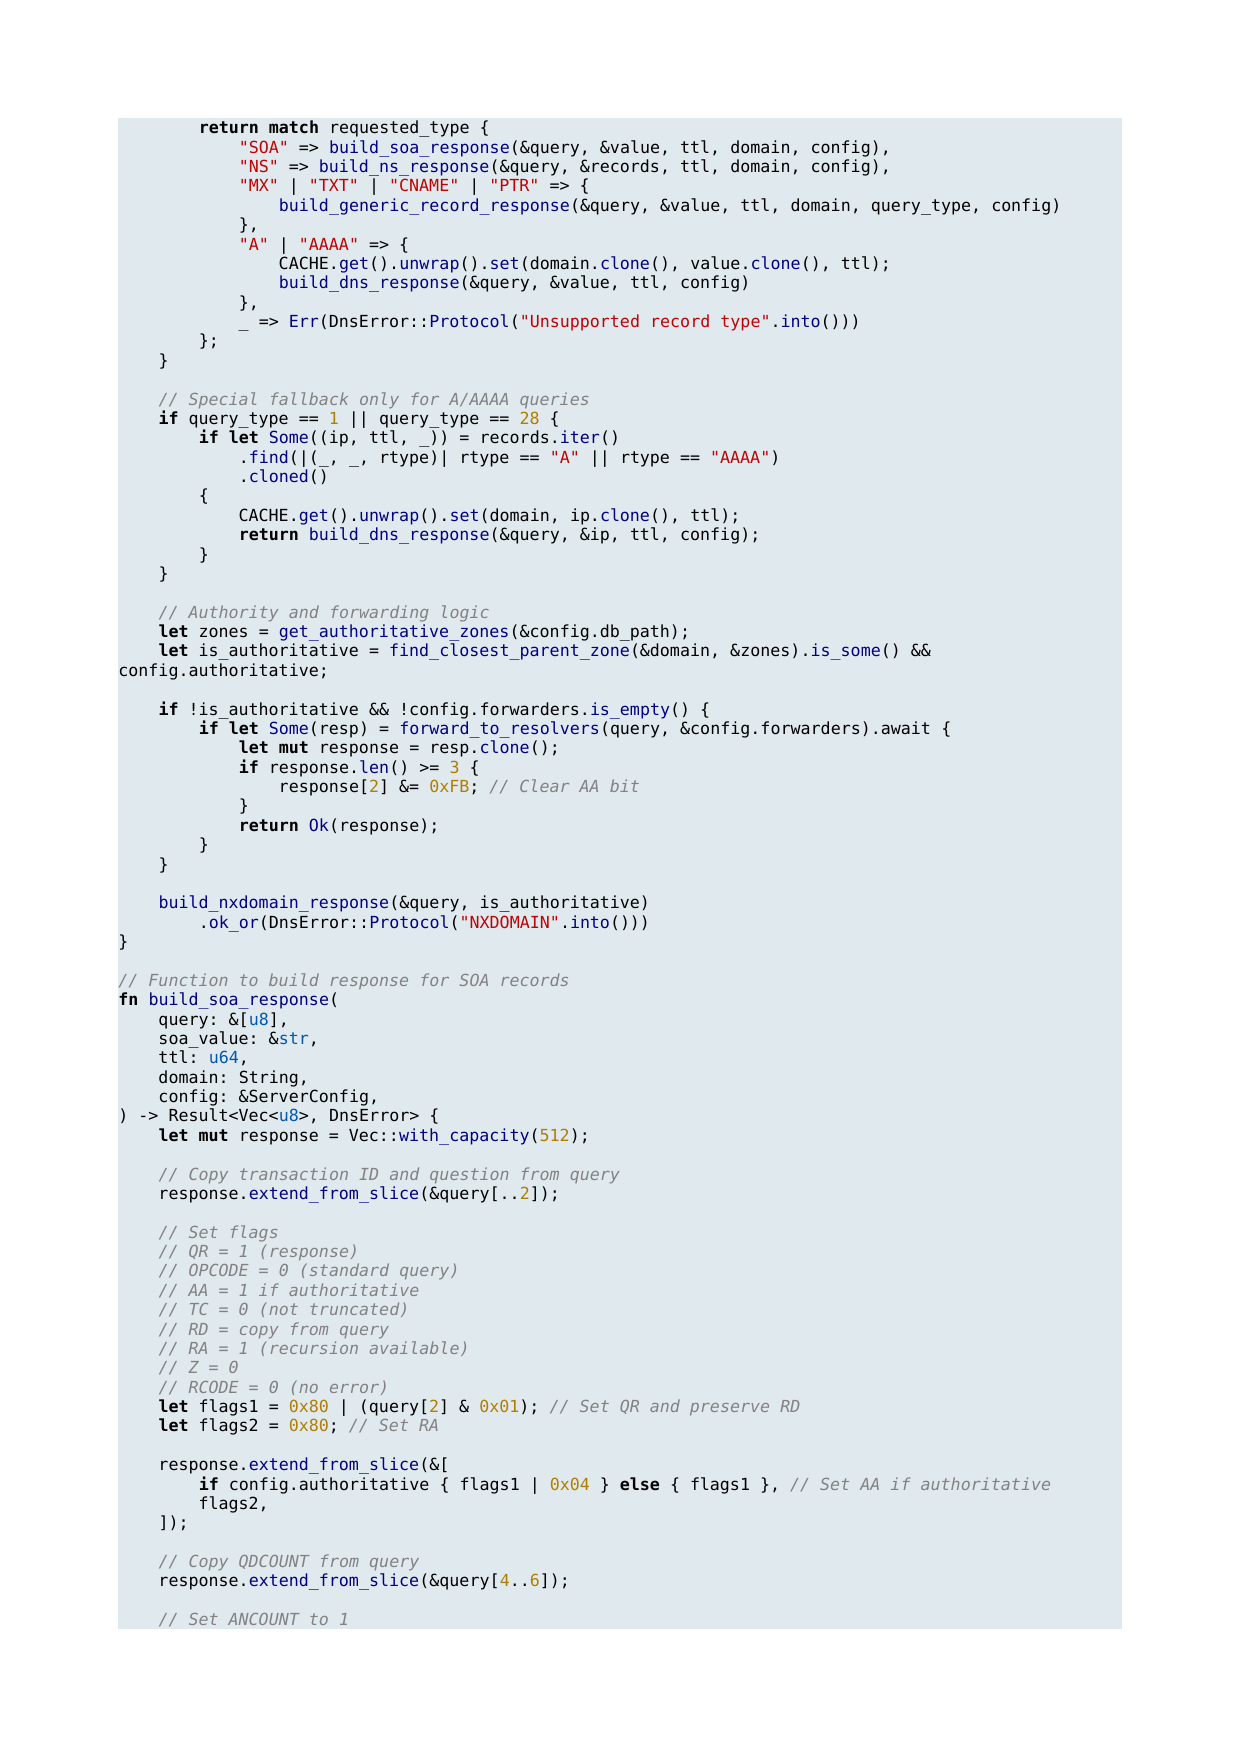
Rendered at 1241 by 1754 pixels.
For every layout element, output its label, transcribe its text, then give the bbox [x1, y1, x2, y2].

text } [118, 796, 1122, 816]
text .cloned() [118, 467, 1122, 486]
text // Special fallback only for A/AAAA queries [118, 389, 1122, 409]
text if let Some((ip, ttl, _)) = records.iter() [118, 428, 1122, 447]
text // Copy QDCOUNT from query [118, 1552, 1122, 1571]
text let flags2 = 0x80; // Set RA [118, 1416, 1122, 1436]
text }, [118, 292, 1122, 312]
text } [118, 351, 1122, 370]
text CACHE.get().unwrap().set(domain.clone(), value.clone(), ttl); [118, 254, 1122, 273]
text // Function to build response for SOA records [118, 971, 1122, 990]
text // OPCODE = 0 (standard query) [118, 1261, 1122, 1281]
text } [118, 835, 1122, 854]
text let zones = get_authoritative_zones(&config.db_path); [118, 622, 1122, 641]
text if let Some(resp) = forward_to_resolvers(query, &config.forwarders).await { [118, 719, 1122, 738]
text let mut response = Vec::with_capacity(512); [118, 1126, 1122, 1145]
text // Z = 0 [118, 1358, 1122, 1377]
text .find(|(_, _, rtype)| rtype == "A" || rtype == "AAAA") [118, 447, 1122, 467]
text if query_type == 1 || query_type == 28 { [118, 409, 1122, 428]
text ttl: u64, [118, 1048, 1122, 1067]
text } [118, 932, 1122, 951]
text ) -> Result<Vec<u8>, DnsError> { [118, 1106, 1122, 1126]
text }, [118, 215, 1122, 234]
text if response.len() >= 3 { [118, 757, 1122, 777]
text response.extend_from_slice(&[ [118, 1455, 1122, 1474]
text CACHE.get().unwrap().set(domain, ip.clone(), ttl); [118, 506, 1122, 525]
text "SOA" => build_soa_response(&query, &value, ttl, domain, config), [118, 137, 1122, 157]
text domain: String, [118, 1067, 1122, 1087]
text // QR = 1 (response) [118, 1242, 1122, 1261]
text query: &[u8], [118, 1009, 1122, 1029]
text response.extend_from_slice(&query[..2]); [118, 1184, 1122, 1203]
text let mut response = resp.clone(); [118, 738, 1122, 757]
text soa_value: &str, [118, 1029, 1122, 1048]
text // TC = 0 (not truncated) [118, 1300, 1122, 1319]
text // Set ANCOUNT to 1 [118, 1610, 1122, 1629]
text build_nxdomain_response(&query, is_authoritative) [118, 893, 1122, 912]
text }; [118, 331, 1122, 351]
text _ => Err(DnsError::Protocol("Unsupported record type".into())) [118, 312, 1122, 331]
text flags2, [118, 1494, 1122, 1513]
text // RD = copy from query [118, 1319, 1122, 1339]
text // RCODE = 0 (no error) [118, 1377, 1122, 1397]
text } [118, 854, 1122, 874]
text build_dns_response(&query, &value, ttl, config) [118, 273, 1122, 292]
text if config.authoritative { flags1 | 0x04 } else { flags1 }, // Set AA if authoritative [118, 1474, 1122, 1494]
text fn build_soa_response( [118, 990, 1122, 1009]
text } [118, 544, 1122, 564]
text config: &ServerConfig, [118, 1087, 1122, 1106]
text "NS" => build_ns_response(&query, &records, ttl, domain, config), [118, 157, 1122, 176]
text "A" | "AAAA" => { [118, 234, 1122, 254]
text build_generic_record_response(&query, &value, ttl, domain, query_type, config) [118, 196, 1122, 215]
text // AA = 1 if authoritative [118, 1281, 1122, 1300]
text { [118, 486, 1122, 506]
text response.extend_from_slice(&query[4..6]); [118, 1571, 1122, 1591]
text } [118, 564, 1122, 583]
text ]); [118, 1513, 1122, 1532]
text return match requested_type { [118, 118, 1122, 137]
text let is_authoritative = find_closest_parent_zone(&domain, &zones).is_some() && config.authoritative; [118, 641, 1122, 680]
text return build_dns_response(&query, &ip, ttl, config); [118, 525, 1122, 544]
text response[2] &= 0xFB; // Clear AA bit [118, 777, 1122, 796]
text .ok_or(DnsError::Protocol("NXDOMAIN".into())) [118, 912, 1122, 932]
text // RA = 1 (recursion available) [118, 1339, 1122, 1358]
text // Authority and forwarding logic [118, 602, 1122, 622]
text if !is_authoritative && !config.forwarders.is_empty() { [118, 699, 1122, 719]
text return Ok(response); [118, 816, 1122, 835]
text let flags1 = 0x80 | (query[2] & 0x01); // Set QR and preserve RD [118, 1397, 1122, 1416]
text "MX" | "TXT" | "CNAME" | "PTR" => { [118, 176, 1122, 196]
text // Copy transaction ID and question from query [118, 1164, 1122, 1184]
text // Set flags [118, 1222, 1122, 1242]
